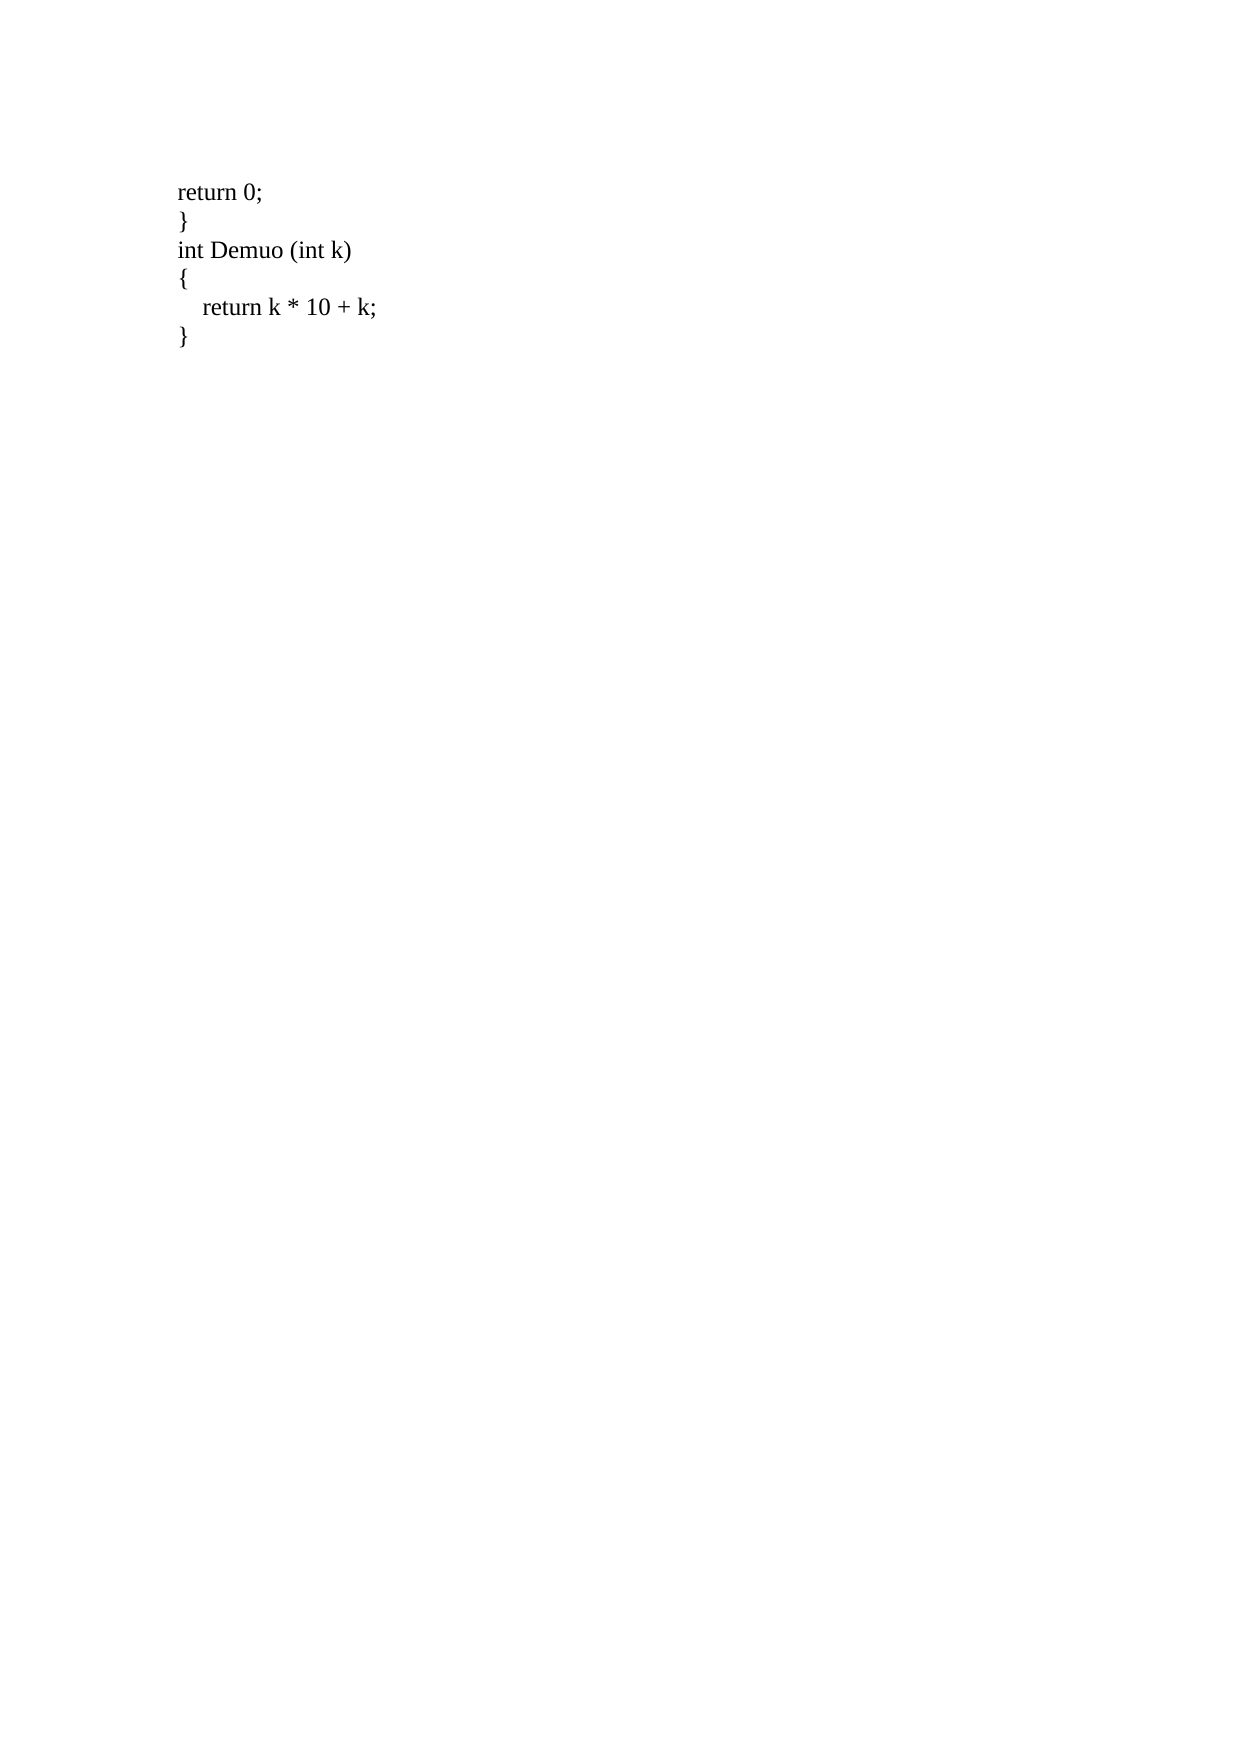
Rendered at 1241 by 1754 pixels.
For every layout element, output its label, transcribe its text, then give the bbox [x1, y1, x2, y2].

text } [177, 321, 1181, 350]
text { [177, 263, 1181, 292]
text return 0; [177, 177, 1181, 206]
text return k * 10 + k; [177, 292, 1181, 321]
text } [177, 206, 1181, 235]
text int Demuo (int k) [177, 235, 1181, 263]
